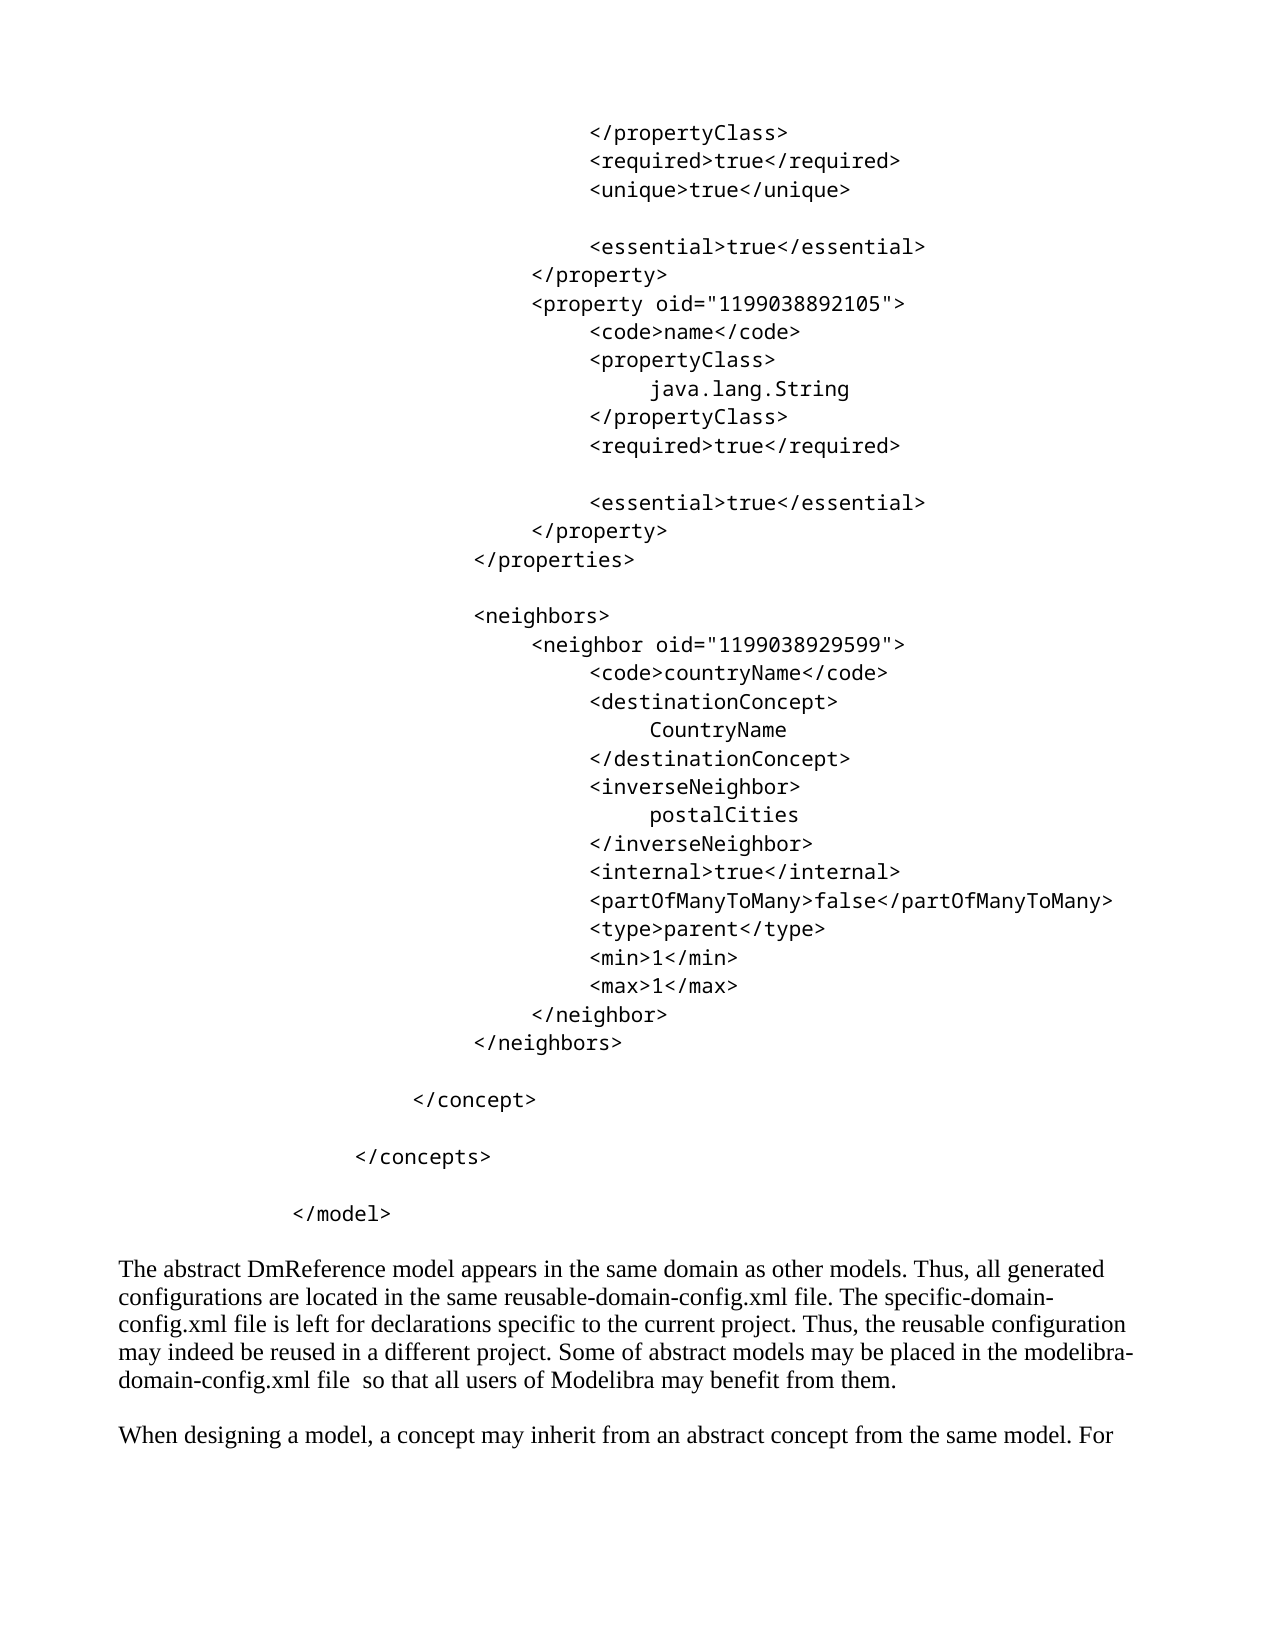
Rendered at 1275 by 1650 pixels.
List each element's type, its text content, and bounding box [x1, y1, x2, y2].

text </propertyClass> [118, 118, 1157, 147]
text </neighbor> [118, 1000, 1157, 1028]
text <inverseNeighbor> [118, 772, 1157, 801]
text CountryName [118, 715, 1157, 744]
text The abstract DmReference model appears in the same domain as other models. Thus, all generated configurations are located in the same reusable-domain-config.xml file. The specific-domain-config.xml file is left for declarations specific to the current project. Thus, the reusable configuration may indeed be reused in a different project. Some of abstract models may be placed in the modelibra-domain-config.xml file so that all users of Modelibra may benefit from them. [118, 1255, 1157, 1393]
text <propertyClass> [118, 346, 1157, 374]
text <essential>true</essential> [118, 232, 1157, 260]
text </property> [118, 516, 1157, 545]
text <partOfManyToMany>false</partOfManyToMany> [118, 886, 1157, 914]
text <required>true</required> [118, 431, 1157, 459]
text <type>parent</type> [118, 914, 1157, 943]
text </destinationConcept> [118, 744, 1157, 772]
text postalCities [118, 801, 1157, 829]
text <neighbors> [118, 602, 1157, 630]
text </inverseNeighbor> [118, 829, 1157, 857]
text <min>1</min> [118, 943, 1157, 971]
text </model> [118, 1199, 1157, 1227]
text <code>countryName</code> [118, 658, 1157, 687]
text <essential>true</essential> [118, 488, 1157, 516]
text </properties> [118, 545, 1157, 573]
text java.lang.String [118, 374, 1157, 402]
text <required>true</required> [118, 147, 1157, 175]
text <code>name</code> [118, 317, 1157, 346]
text When designing a model, a concept may inherit from an abstract concept from the same model. For [118, 1421, 1157, 1449]
text </concept> [118, 1085, 1157, 1113]
text <property oid="1199038892105"> [118, 289, 1157, 317]
text </concepts> [118, 1142, 1157, 1170]
text </property> [118, 260, 1157, 289]
text <neighbor oid="1199038929599"> [118, 630, 1157, 658]
text <unique>true</unique> [118, 175, 1157, 203]
text </propertyClass> [118, 402, 1157, 431]
text <destinationConcept> [118, 687, 1157, 715]
text </neighbors> [118, 1028, 1157, 1057]
text <max>1</max> [118, 971, 1157, 1000]
text <internal>true</internal> [118, 857, 1157, 886]
